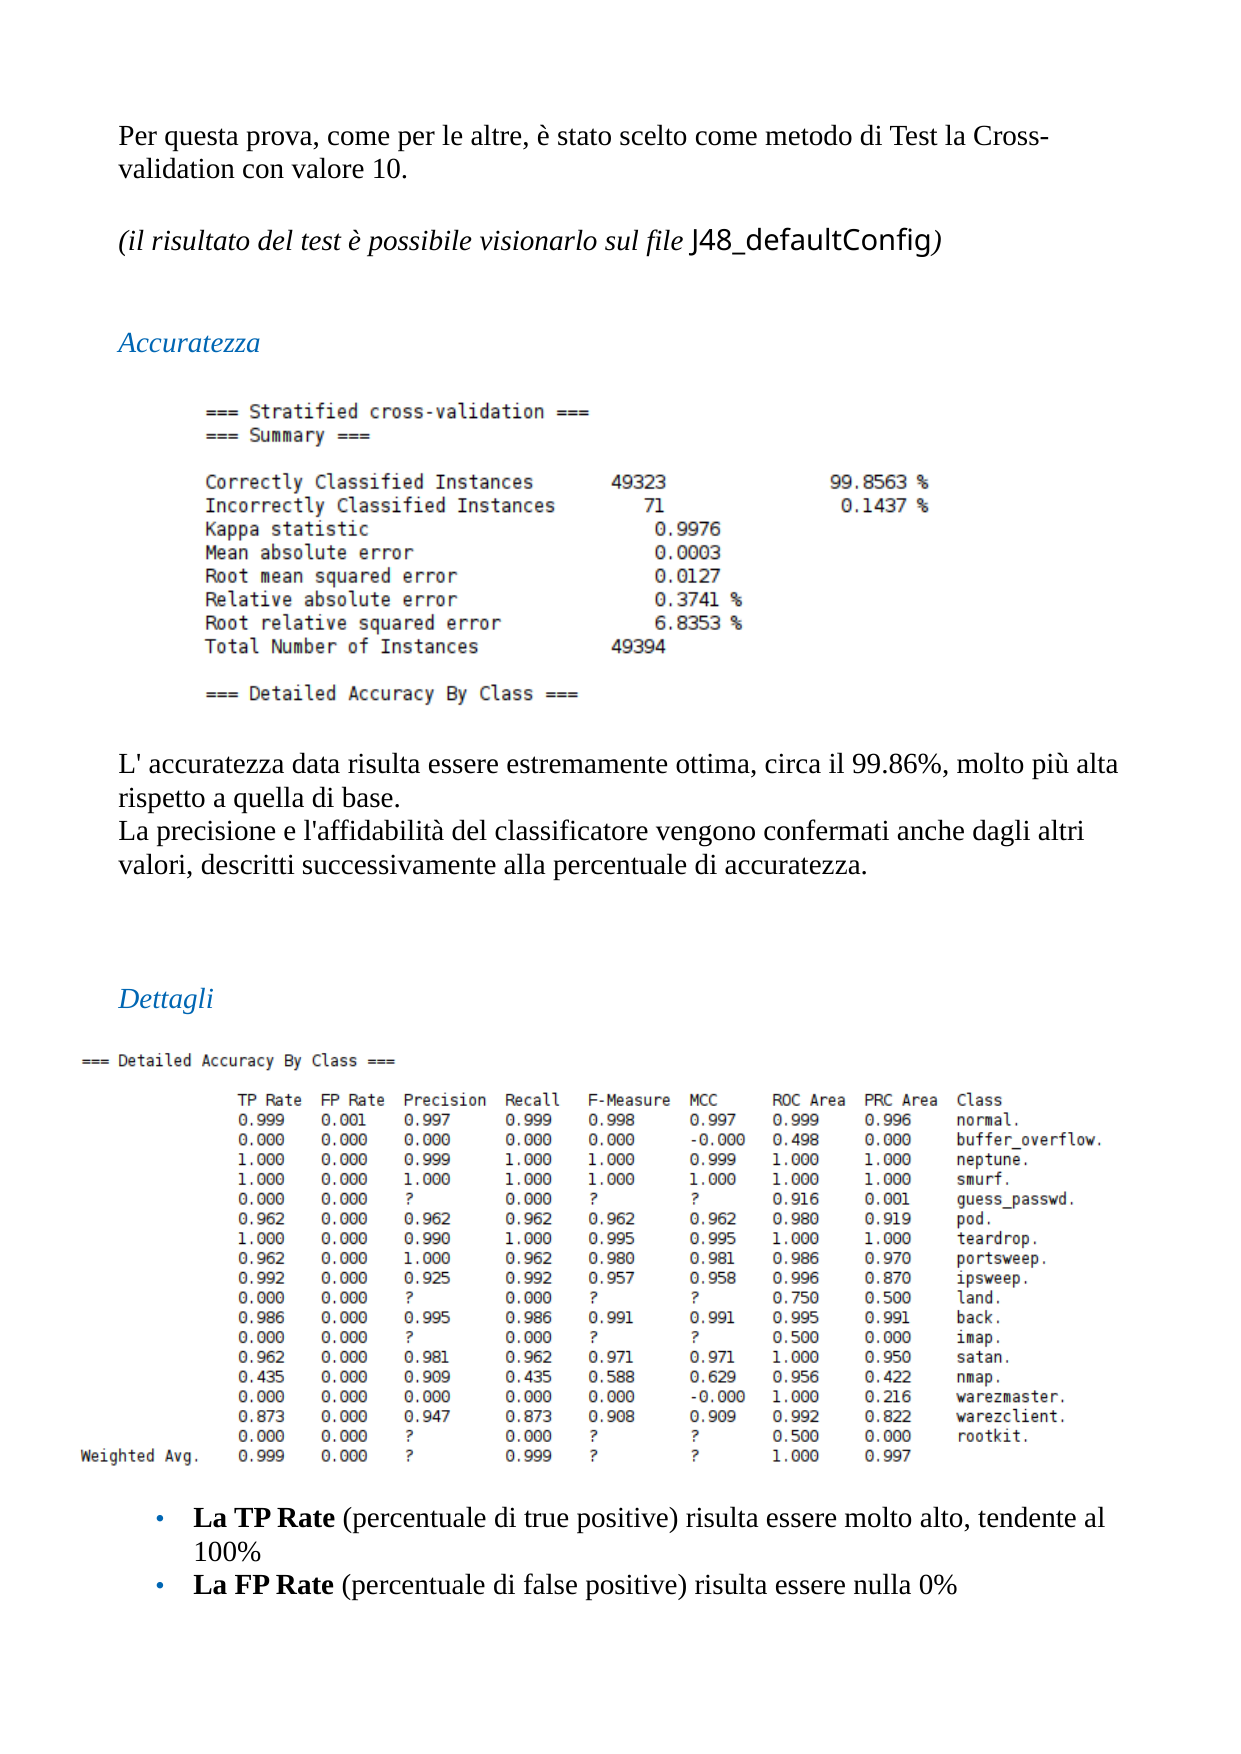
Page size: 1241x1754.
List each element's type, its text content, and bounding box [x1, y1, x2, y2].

text Per questa prova, come per le altre, è stato scelto come metodo di Test la Cross-validation con valore 10. [118, 118, 1122, 185]
picture [76, 1048, 1133, 1467]
list La FP Rate (percentuale di false positive) risulta essere nulla 0% [156, 1567, 1122, 1601]
text L' accuratezza data risulta essere estremamente ottima, circa il 99.86%, molto più alta rispetto a quella di base. [118, 746, 1122, 813]
picture [199, 392, 1041, 713]
list La TP Rate (percentuale di true positive) risulta essere molto alto, tendente al 100% [156, 1500, 1122, 1567]
text Accuratezza [118, 326, 1122, 359]
text (il risultato del test è possibile visionarlo sul file J48_defaultConfig) [118, 219, 1122, 258]
text Dettagli [118, 981, 1122, 1015]
text La precisione e l'affidabilità del classificatore vengono confermati anche dagli altri valori, descritti successivamente alla percentuale di accuratezza. [118, 813, 1122, 881]
